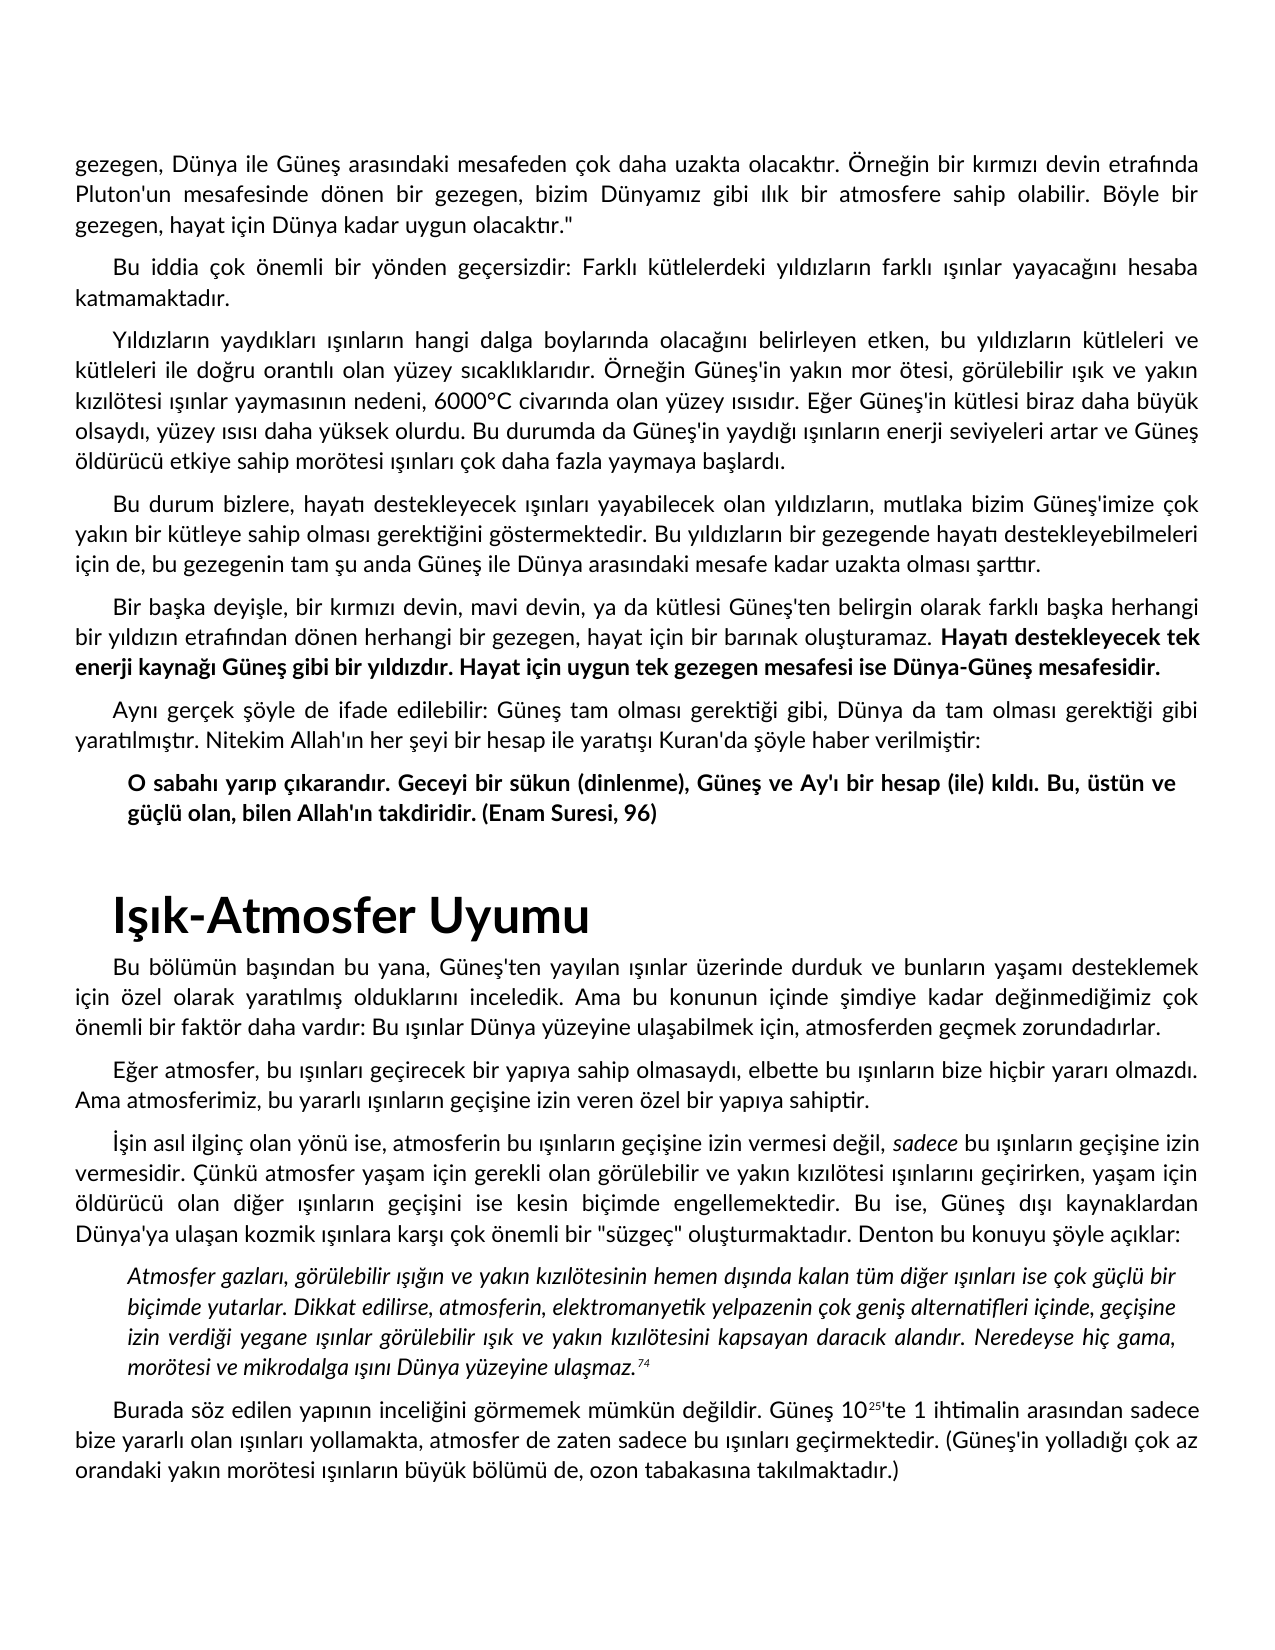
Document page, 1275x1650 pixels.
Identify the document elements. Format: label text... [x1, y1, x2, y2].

text Burada söz edilen yapının inceliğini görmemek mümkün değildir. Güneş 1025'te 1 ihtimalin arasından sadece bize yararlı olan ışınları yollamakta, atmosfer de zaten sadece bu ışınları geçirmektedir. (Güneş'in yolladığı çok az orandaki yakın morötesi ışınların büyük bölümü de, ozon tabakasına takılmaktadır.) [75, 1395, 1200, 1483]
text Yıldızların yaydıkları ışınların hangi dalga boylarında olacağını belirleyen etken, bu yıldızların kütleleri ve kütleleri ile doğru orantılı olan yüzey sıcaklıklarıdır. Örneğin Güneş'in yakın mor ötesi, görülebilir ışık ve yakın kızılötesi ışınlar yaymasının nedeni, 6000°C civarında olan yüzey ısısıdır. Eğer Güneş'in kütlesi biraz daha büyük olsaydı, yüzey ısısı daha yüksek olurdu. Bu durumda da Güneş'in yaydığı ışınların enerji seviyeleri artar ve Güneş öldürücü etkiye sahip morötesi ışınları çok daha fazla yaymaya başlardı. [75, 326, 1200, 474]
text gezegen, Dünya ile Güneş arasındaki mesafeden çok daha uzakta olacaktır. Örneğin bir kırmızı devin etrafında Pluton'un mesafesinde dönen bir gezegen, bizim Dünyamız gibi ılık bir atmosfere sahip olabilir. Böyle bir gezegen, hayat için Dünya kadar uygun olacaktır." [75, 150, 1200, 238]
text Atmosfer gazları, görülebilir ışığın ve yakın kızılötesinin hemen dışında kalan tüm diğer ışınları ise çok güçlü bir biçimde yutarlar. Dikkat edilirse, atmosferin, elektromanyetik yelpazenin çok geniş alternatifleri içinde, geçişine izin verdiği yegane ışınlar görülebilir ışık ve yakın kızılötesini kapsayan daracık alandır. Neredeyse hiç gama, morötesi ve mikrodalga ışını Dünya yüzeyine ulaşmaz.74 [127, 1262, 1177, 1380]
text Bir başka deyişle, bir kırmızı devin, mavi devin, ya da kütlesi Güneş'ten belirgin olarak farklı başka herhangi bir yıldızın etrafından dönen herhangi bir gezegen, hayat için bir barınak oluşturamaz. Hayatı destekleyecek tek enerji kaynağı Güneş gibi bir yıldızdır. Hayat için uygun tek gezegen mesafesi ise Dünya-Güneş mesafesidir. [75, 593, 1200, 681]
text Bu bölümün başından bu yana, Güneş'ten yayılan ışınlar üzerinde durduk ve bunların yaşamı desteklemek için özel olarak yaratılmış olduklarını inceledik. Ama bu konunun içinde şimdiye kadar değinmediğimiz çok önemli bir faktör daha vardır: Bu ışınlar Dünya yüzeyine ulaşabilmek için, atmosferden geçmek zorundadırlar. [75, 953, 1200, 1041]
text O sabahı yarıp çıkarandır. Geceyi bir sükun (dinlenme), Güneş ve Ay'ı bir hesap (ile) kıldı. Bu, üstün ve güçlü olan, bilen Allah'ın takdiridir. (Enam Suresi, 96) [127, 769, 1177, 826]
text İşin asıl ilginç olan yönü ise, atmosferin bu ışınların geçişine izin vermesi değil, sadece bu ışınların geçişine izin vermesidir. Çünkü atmosfer yaşam için gerekli olan görülebilir ve yakın kızılötesi ışınlarını geçirirken, yaşam için öldürücü olan diğer ışınların geçişini ise kesin biçimde engellemektedir. Bu ise, Güneş dışı kaynaklardan Dünya'ya ulaşan kozmik ışınlara karşı çok önemli bir "süzgeç" oluşturmaktadır. Denton bu konuyu şöyle açıklar: [75, 1129, 1200, 1247]
text Bu iddia çok önemli bir yönden geçersizdir: Farklı kütlelerdeki yıldızların farklı ışınlar yayacağını hesaba katmamaktadır. [75, 253, 1200, 311]
text Bu durum bizlere, hayatı destekleyecek ışınları yayabilecek olan yıldızların, mutlaka bizim Güneş'imize çok yakın bir kütleye sahip olması gerektiğini göstermektedir. Bu yıldızların bir gezegende hayatı destekleyebilmeleri için de, bu gezegenin tam şu anda Güneş ile Dünya arasındaki mesafe kadar uzakta olması şarttır. [75, 489, 1200, 577]
text Eğer atmosfer, bu ışınları geçirecek bir yapıya sahip olmasaydı, elbette bu ışınların bize hiçbir yararı olmazdı. Ama atmosferimiz, bu yararlı ışınların geçişine izin veren özel bir yapıya sahiptir. [75, 1056, 1200, 1113]
subtitle Işık-Atmosfer Uyumu [112, 884, 1200, 944]
text Aynı gerçek şöyle de ifade edilebilir: Güneş tam olması gerektiği gibi, Dünya da tam olması gerektiği gibi yaratılmıştır. Nitekim Allah'ın her şeyi bir hesap ile yaratışı Kuran'da şöyle haber verilmiştir: [75, 696, 1200, 753]
